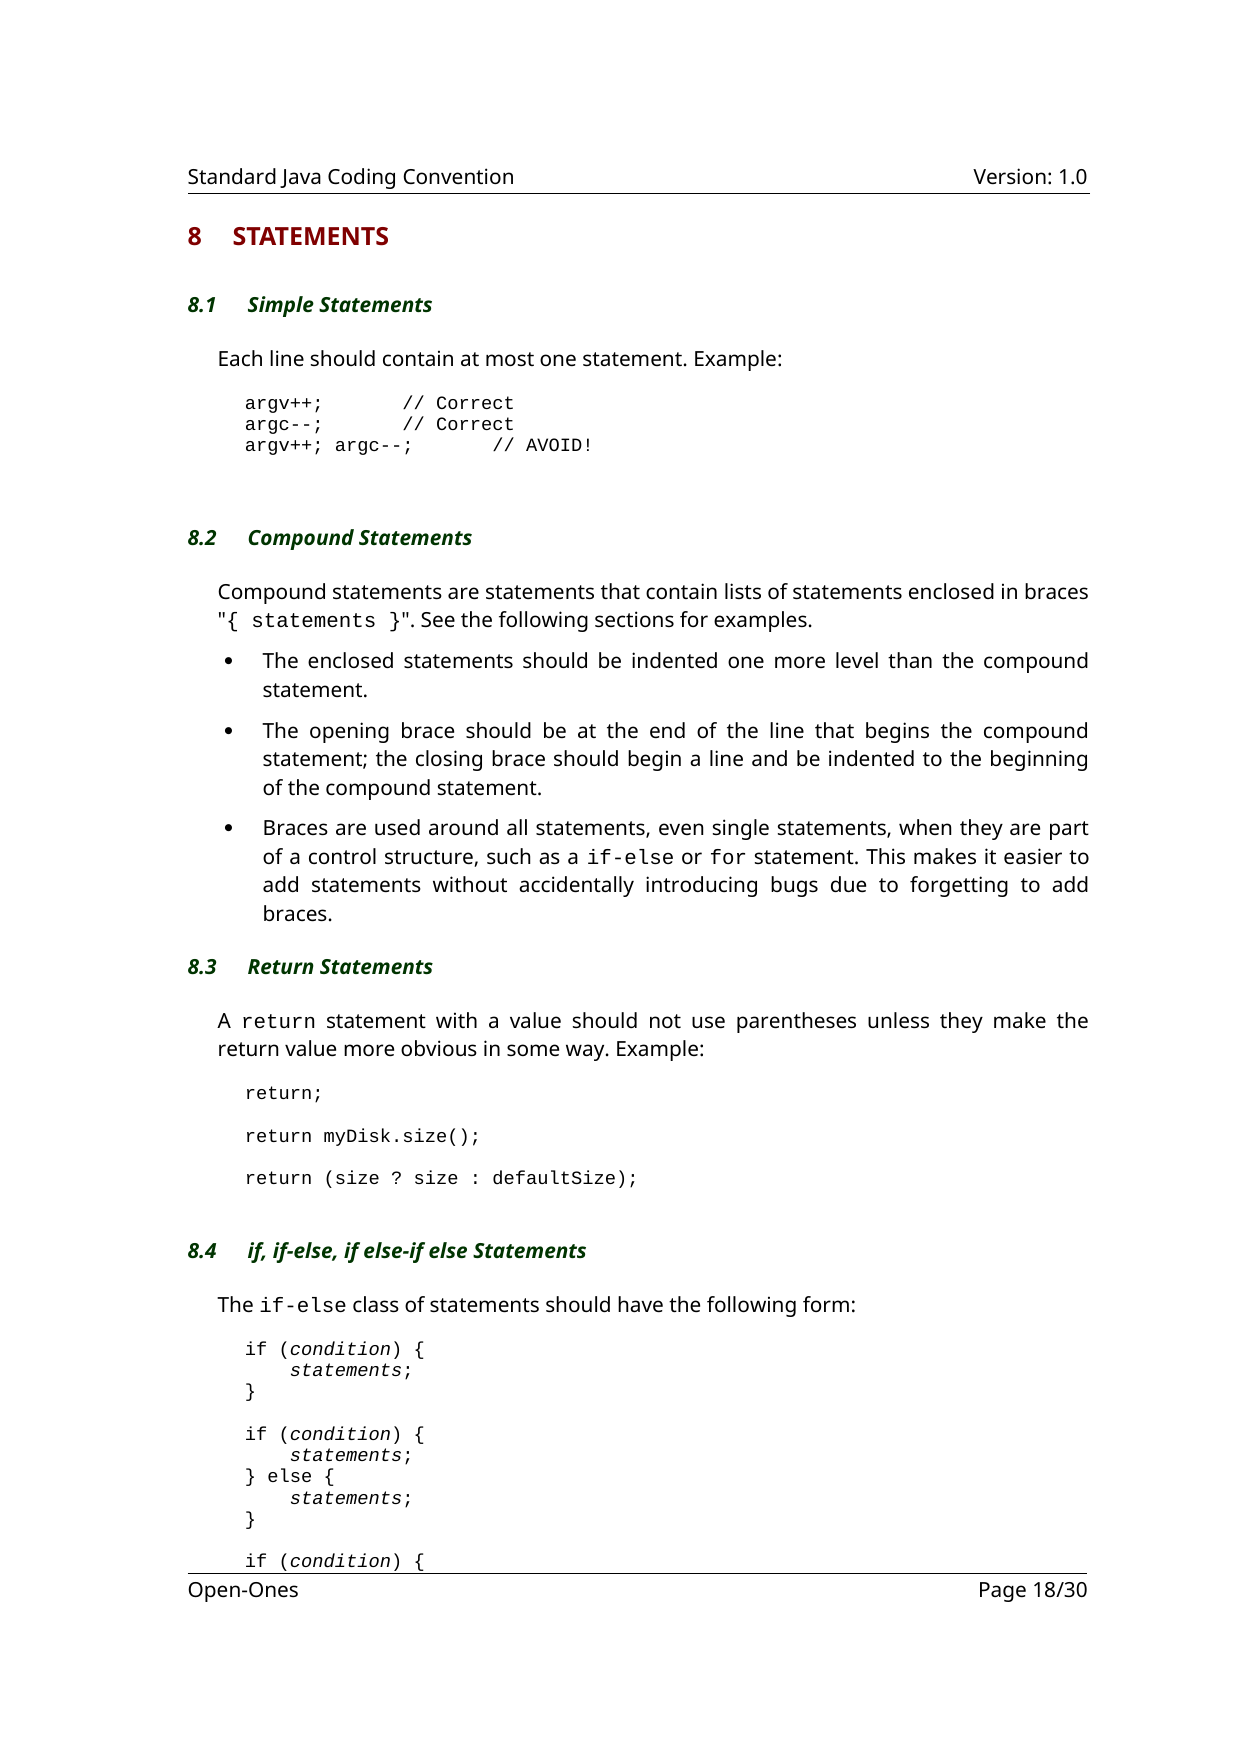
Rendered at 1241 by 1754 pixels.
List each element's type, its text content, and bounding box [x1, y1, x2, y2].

text } else { [244, 1467, 1053, 1488]
text Compound statements are statements that contain lists of statements enclosed in braces "{ statements }". See the following sections for examples. [217, 577, 1090, 634]
text argv++; argc--; // AVOID! [244, 436, 1053, 457]
subtitle Statements [187, 219, 1090, 253]
list The opening brace should be at the end of the line that begins the compound statement; the closing brace should begin a line and be indented to the beginning of the compound statement. [225, 716, 1090, 801]
list Braces are used around all statements, even single statements, when they are part of a control structure, such as a if-else or for statement. This makes it easier to add statements without accidentally introducing bugs due to forgetting to add braces. [225, 813, 1090, 927]
text } [244, 1510, 1053, 1531]
text statements; [244, 1446, 1053, 1467]
text statements; [244, 1488, 1053, 1510]
text statements; [244, 1361, 1053, 1382]
text return (size ? size : defaultSize); [244, 1169, 1053, 1190]
text if (condition) { [244, 1340, 1053, 1361]
text if (condition) { [244, 1552, 1053, 1560]
subtitle if, if-else, if else-if else Statements [187, 1237, 1090, 1265]
text return myDisk.size(); [244, 1127, 1053, 1148]
text if (condition) { [244, 1425, 1053, 1446]
subtitle Compound Statements [187, 523, 1090, 552]
text Each line should contain at most one statement. Example: [217, 344, 1090, 372]
subtitle Simple Statements [187, 291, 1090, 319]
list The enclosed statements should be indented one more level than the compound statement. [225, 646, 1090, 703]
subtitle Return Statements [187, 952, 1090, 981]
text The if-else class of statements should have the following form: [217, 1290, 1090, 1318]
text argc--; // Correct [244, 415, 1053, 436]
text A return statement with a value should not use parentheses unless they make the return value more obvious in some way. Example: [217, 1006, 1090, 1063]
text } [244, 1382, 1053, 1403]
text return; [244, 1084, 1053, 1105]
text argv++; // Correct [244, 394, 1053, 415]
